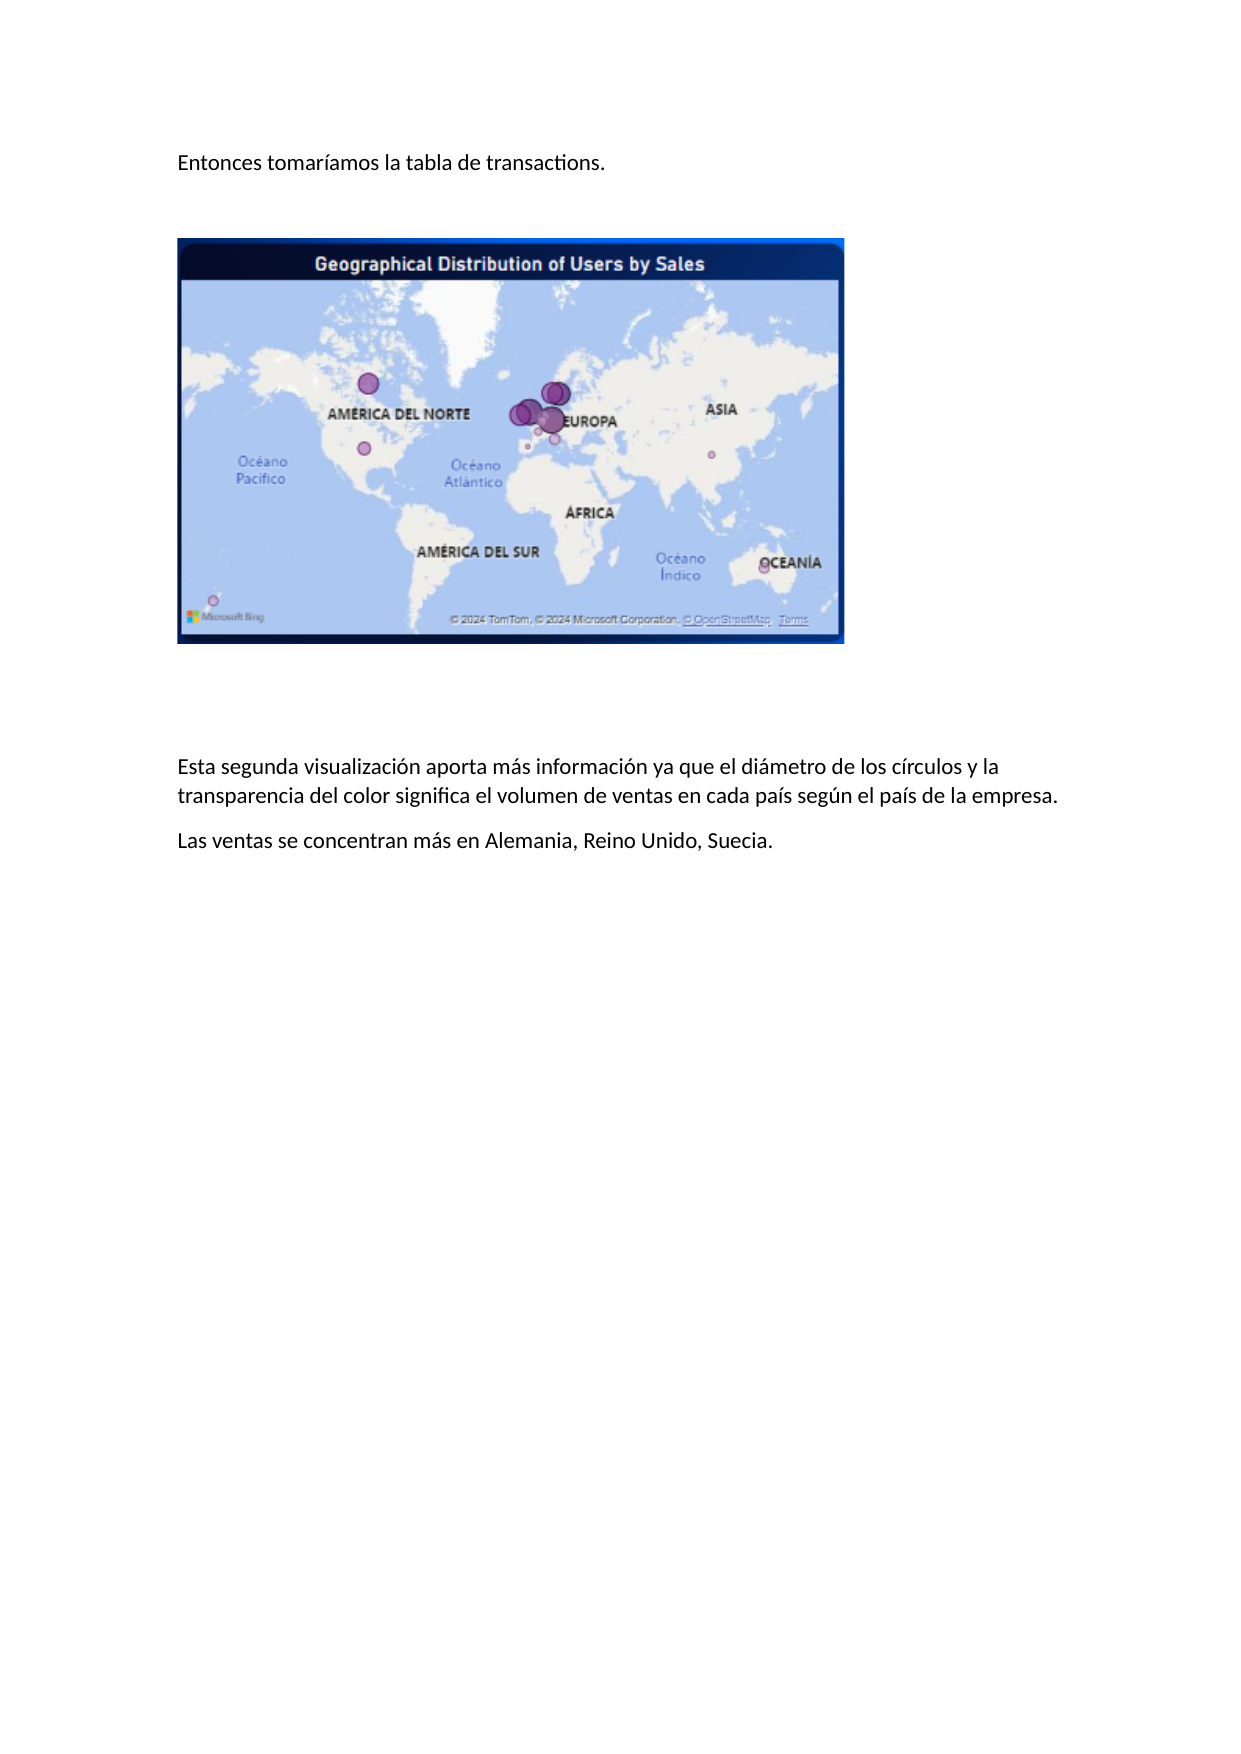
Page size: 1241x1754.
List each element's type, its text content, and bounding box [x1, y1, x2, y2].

text Esta segunda visualización aporta más información ya que el diámetro de los círculos y la transparencia del color significa el volumen de ventas en cada país según el país de la empresa. [177, 752, 1063, 809]
text Entonces tomaríamos la tabla de transactions. [177, 148, 1063, 176]
text Las ventas se concentran más en Alemania, Reino Unido, Suecia. [177, 826, 1063, 854]
